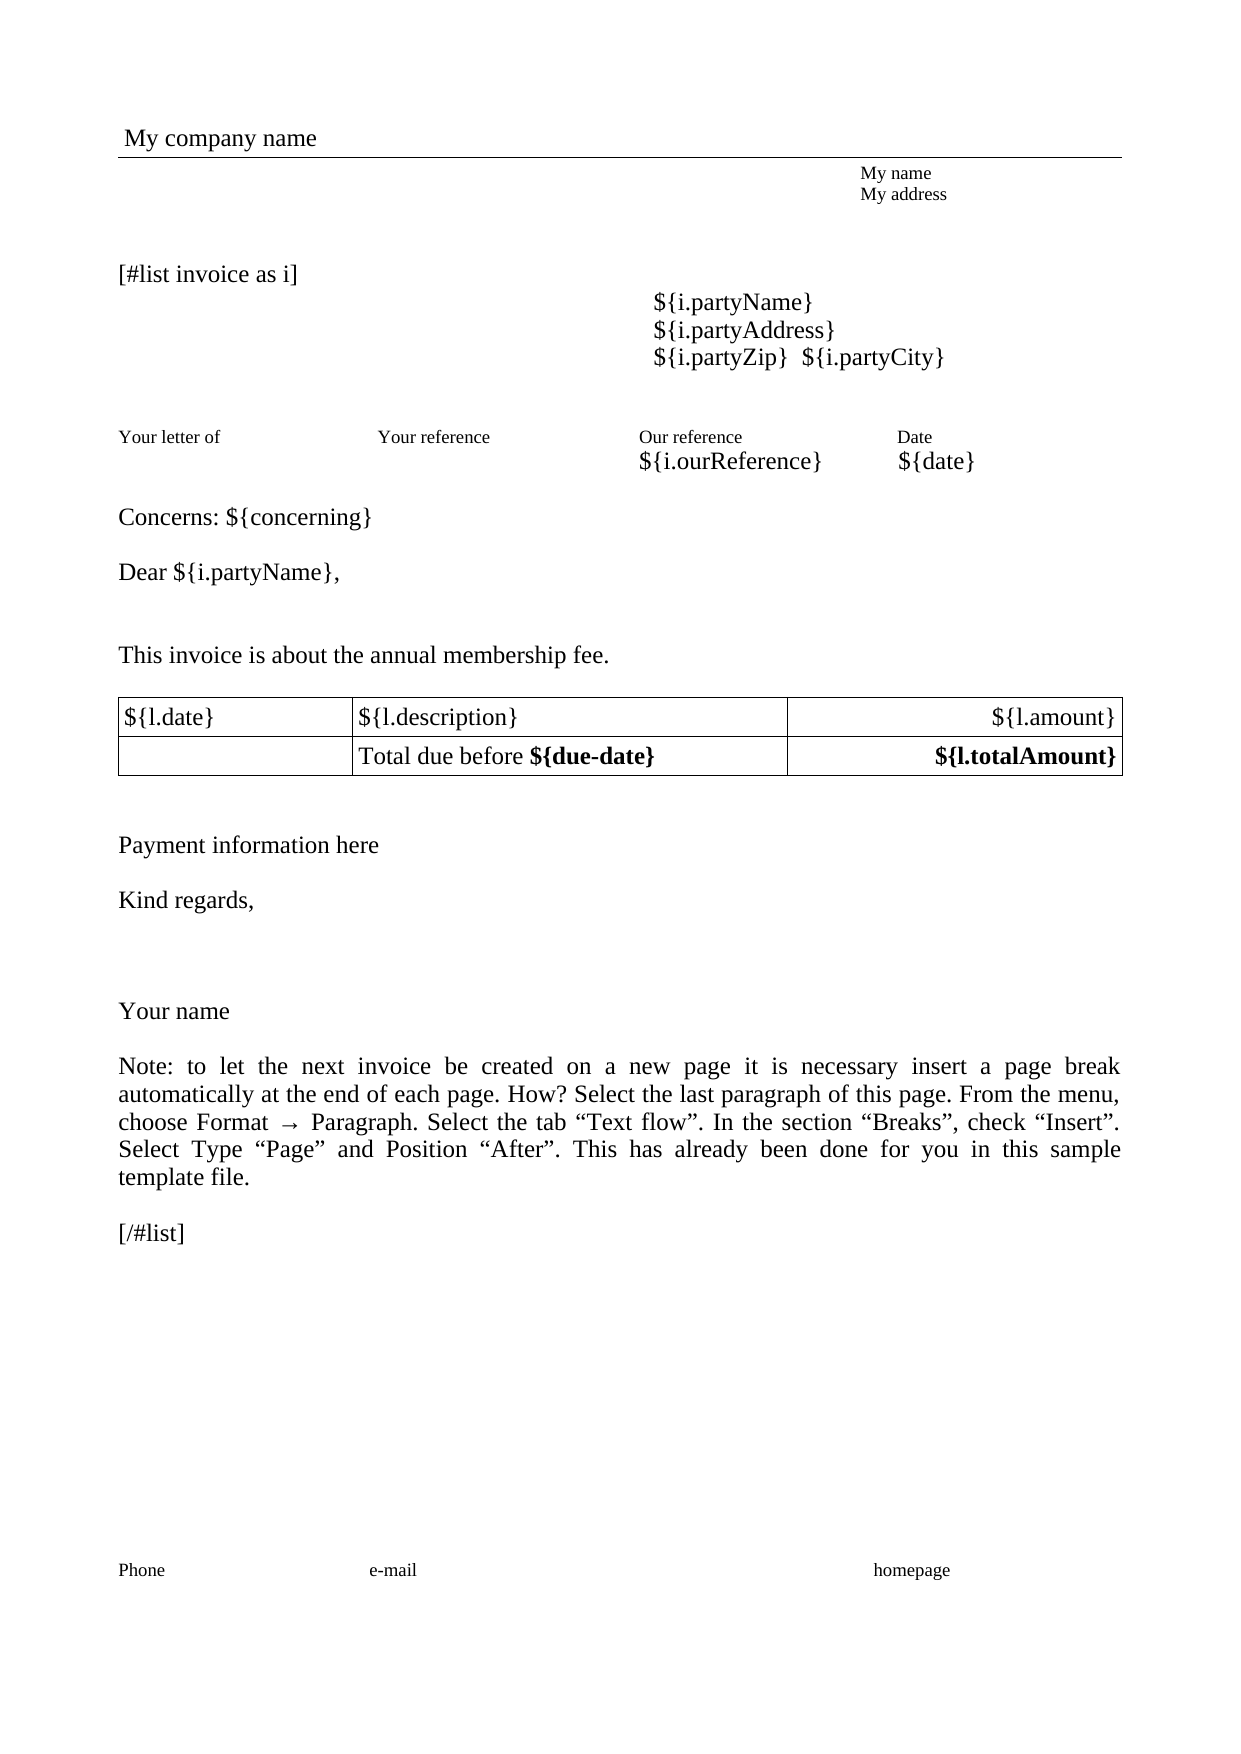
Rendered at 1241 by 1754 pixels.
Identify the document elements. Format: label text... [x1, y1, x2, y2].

table_cell ${l.totalAmount} [788, 737, 1122, 775]
text This invoice is about the annual membership fee. [118, 641, 1122, 669]
text Payment information here [118, 831, 1122, 858]
text ${i.ourReference} ${date} [118, 447, 1122, 475]
text Concerns: ${concerning} [118, 503, 1122, 531]
table_header ${l.amount}@/table:table-row [/#list] [788, 698, 1122, 736]
text Dear ${i.partyName}, [118, 558, 1122, 586]
text [/#list] [118, 1219, 1122, 1246]
text Your letter of Your reference Our reference Date [118, 427, 1122, 447]
text Your name [118, 997, 1122, 1025]
text Note: to let the next invoice be created on a new page it is necessary insert a page break automatically at the end of each page. How? Select the last paragraph of this page. From the menu, choose Format → Paragraph. Select the tab “Text flow”. In the section “Breaks”, check “Insert”. Select Type “Page” and Position “After”. This has already been done for you in this sample template file. [118, 1052, 1122, 1191]
text [#list invoice as i] [118, 260, 1122, 288]
table_header @table:table-row [#list i.lines as l]${l.date} [119, 698, 352, 736]
text ${i.partyAddress} [118, 316, 1122, 343]
text ${i.partyName} [118, 288, 1122, 316]
text Kind regards, [118, 886, 1122, 914]
table_cell [119, 737, 352, 775]
table_cell Total due before ${due-date} [353, 737, 787, 775]
table_header ${l.description} [353, 698, 787, 736]
text ${i.partyZip} ${i.partyCity} [118, 343, 1122, 371]
